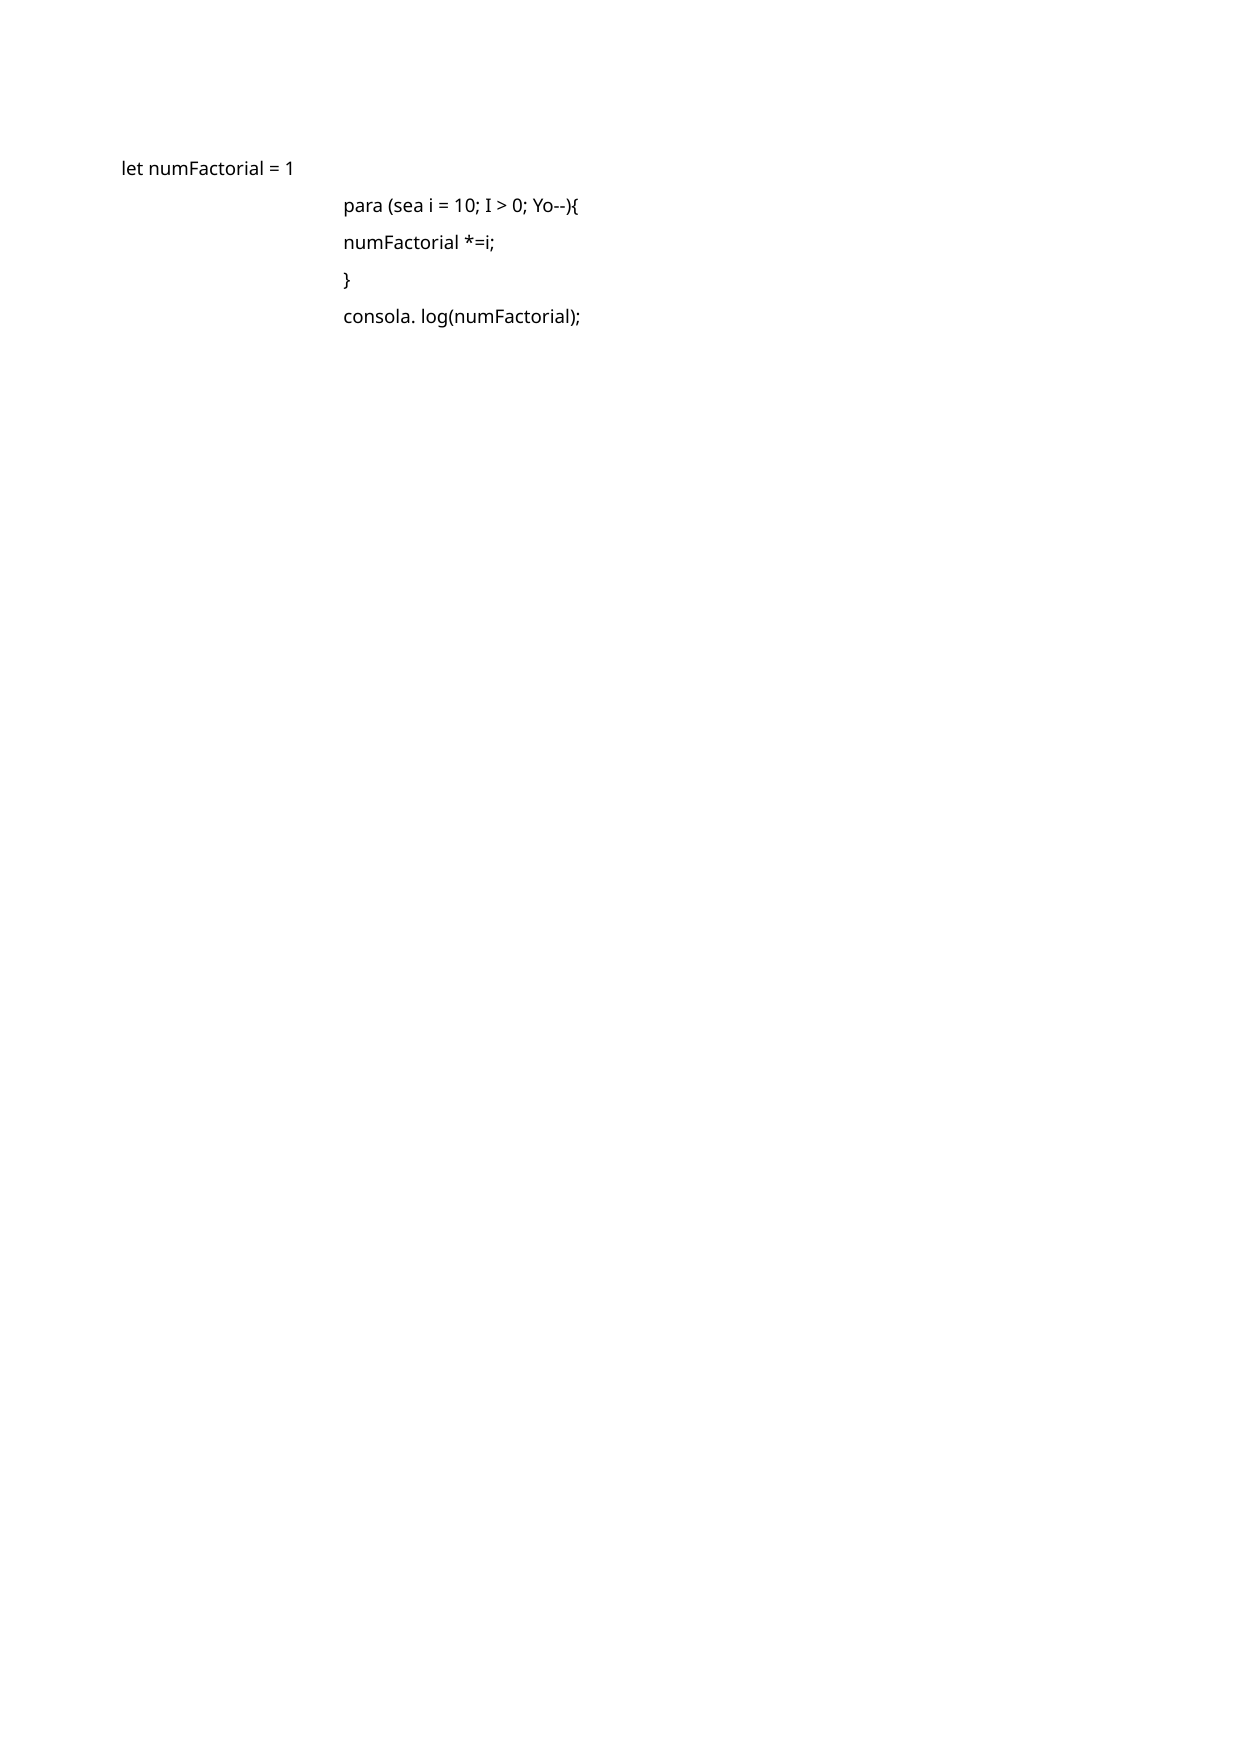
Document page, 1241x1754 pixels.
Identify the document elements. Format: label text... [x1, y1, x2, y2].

table_cell consola. log(numFactorial); [340, 295, 684, 332]
table_header let numFactorial = 1 [118, 147, 340, 184]
table_header [340, 147, 684, 184]
table_cell [118, 258, 340, 295]
table_cell [118, 295, 340, 332]
table_cell [118, 184, 340, 221]
table_cell para (sea i = 10; I > 0; Yo--){ [340, 184, 684, 221]
table_cell } [340, 258, 684, 295]
table_cell [118, 221, 340, 258]
table_cell numFactorial *=i; [340, 221, 684, 258]
